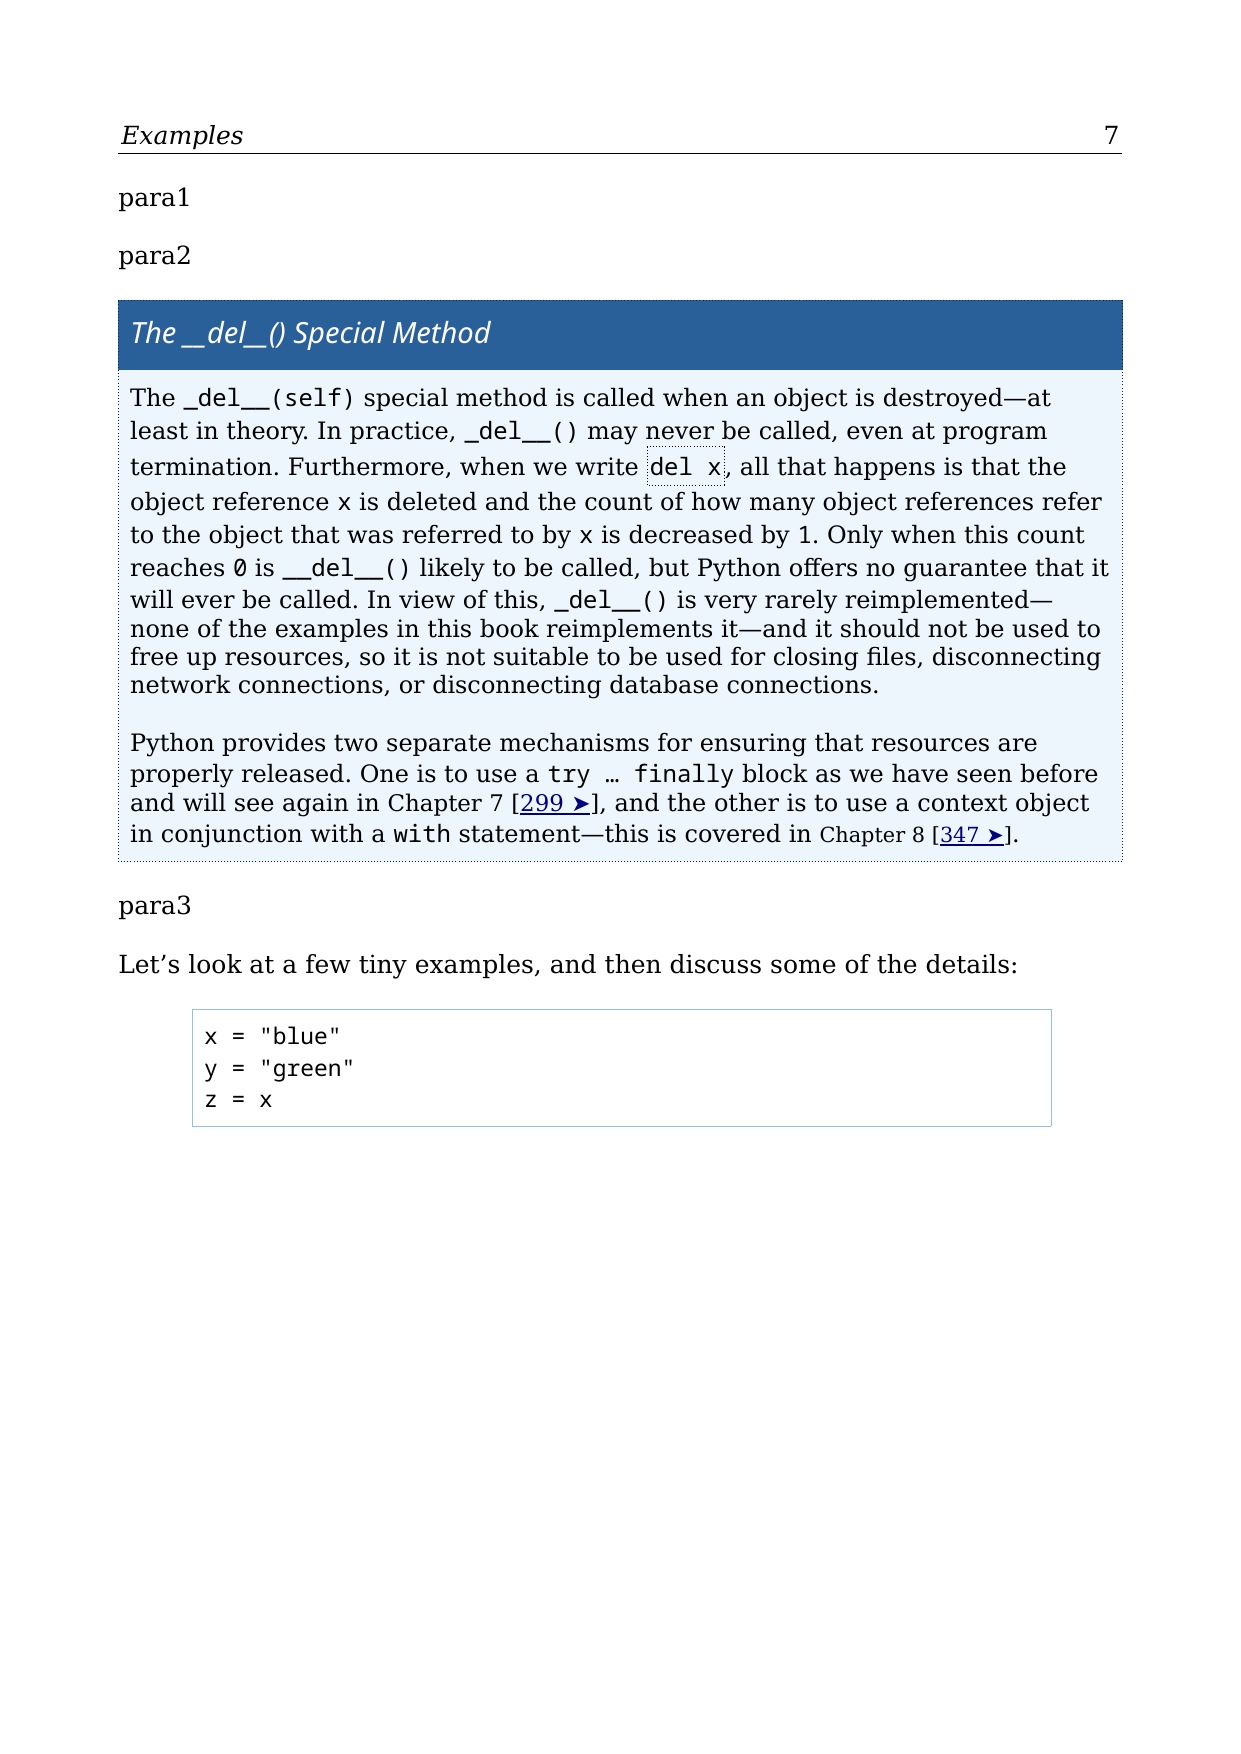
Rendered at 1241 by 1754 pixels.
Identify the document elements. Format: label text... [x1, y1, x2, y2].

text x = "blue" [193, 1010, 1051, 1040]
text The _del__(self) special method is called when an object is destroyed—at least in theory. In practice, _del__() may never be called, even at program termination. Furthermore, when we write del x, all that happens is that the object reference x is deleted and the count of how many object references refer to the object that was referred to by x is decreased by 1. Only when this count reaches 0 is __del__() likely to be called, but Python offers no guarantee that it will ever be called. In view of this, _del__() is very rarely reimplemented—none of the examples in this book reimplements it—and it should not be used to free up resources, so it is not suitable to be used for closing files, disconnecting network connections, or disconnecting database connections. [118, 370, 1122, 699]
text The __del__() Special Method [119, 301, 1122, 369]
text para2 [118, 241, 1122, 271]
text para1 [118, 183, 1122, 212]
text z = x [193, 1071, 1051, 1126]
text para3 [118, 862, 1122, 920]
text Python provides two separate mechanisms for ensuring that resources are properly released. One is to use a try … finally block as we have seen before and will see again in Chapter 7 [299 ➤], and the other is to use a context object in conjunction with a with statement—this is covered in Chapter 8 [347 ➤]. [118, 717, 1122, 862]
text y = "green" [193, 1040, 1051, 1071]
text Let’s look at a few tiny examples, and then discuss some of the details: [118, 950, 1122, 979]
